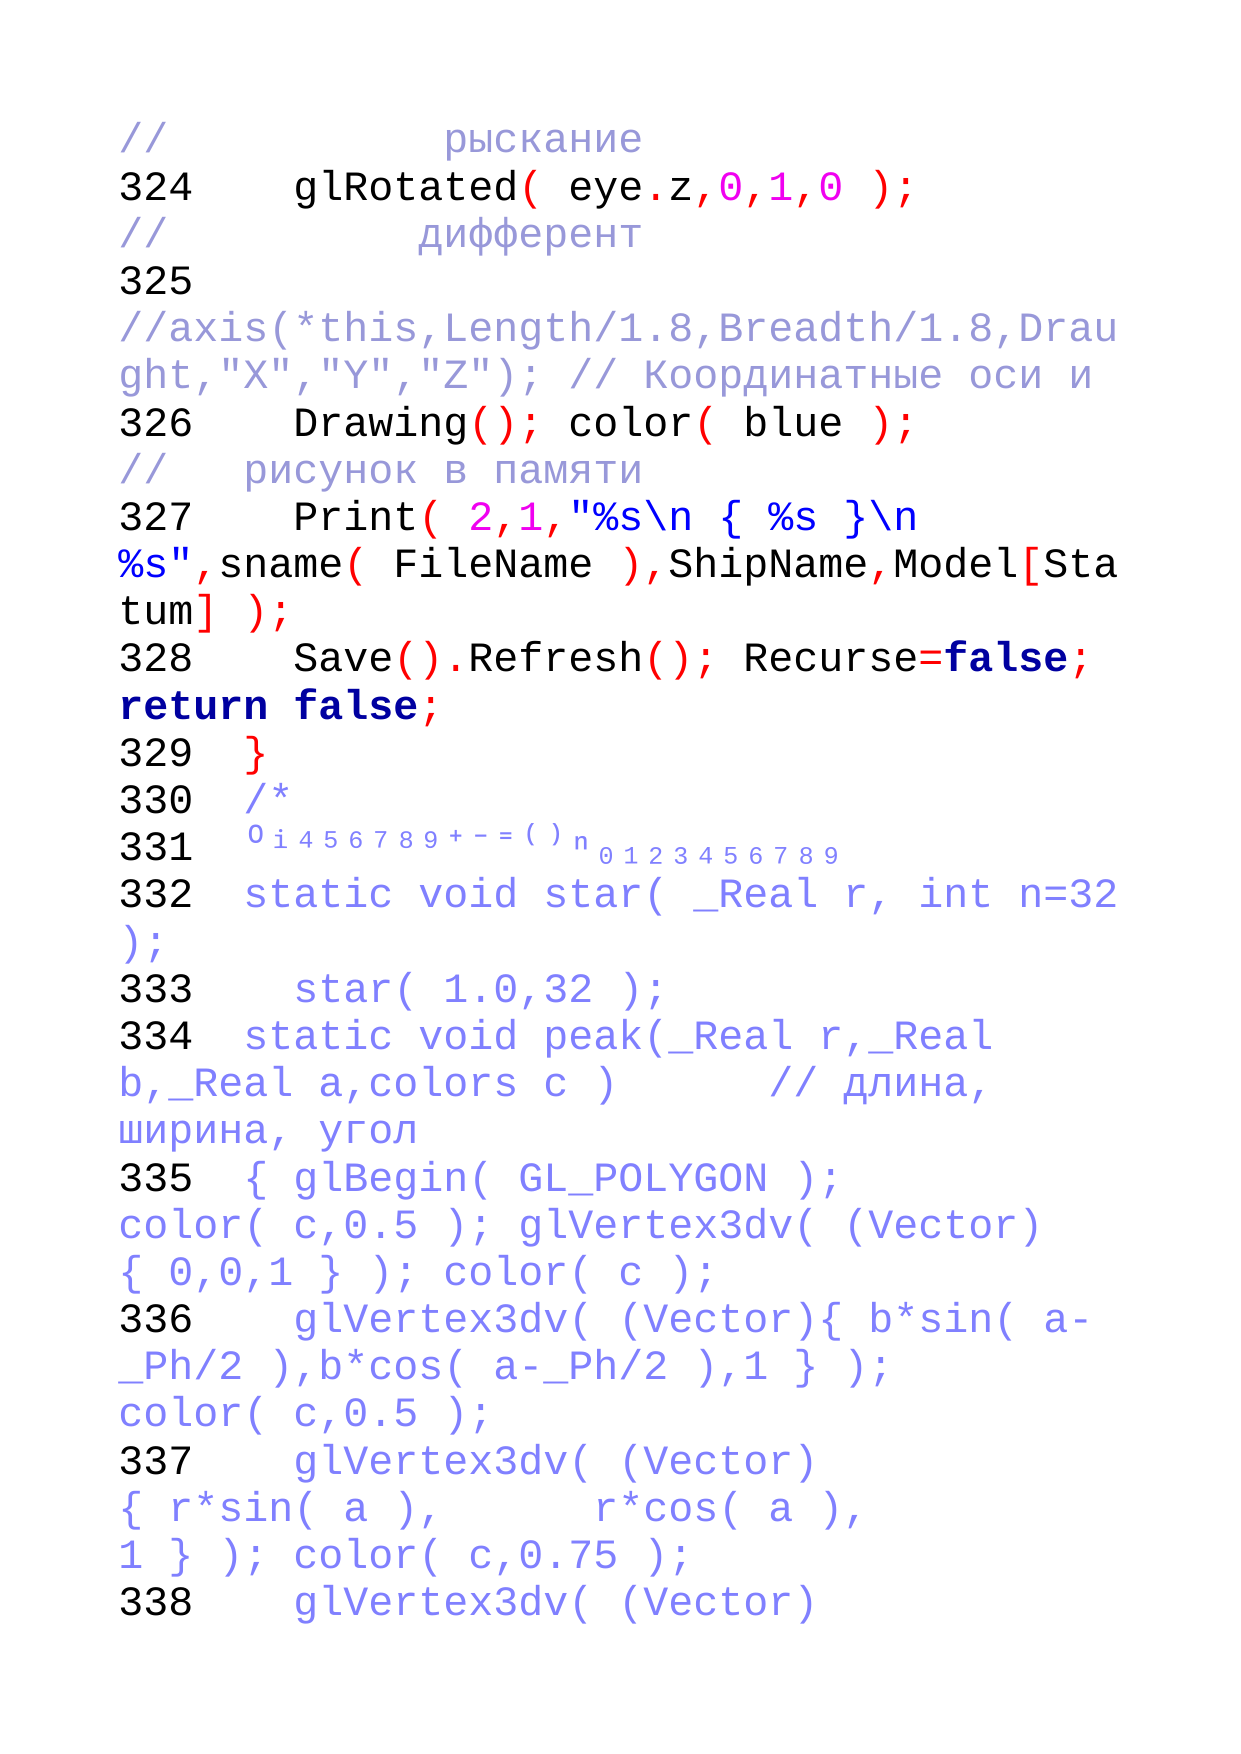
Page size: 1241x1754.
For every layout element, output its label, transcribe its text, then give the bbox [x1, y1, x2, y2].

subtitle 332 static void star( _Real r, int n=32 ); [118, 873, 1122, 967]
subtitle 323 glRotated( eye.x+atan2(x.x,x.y)*_Rd,0,0,1 ); // рыскание [118, 118, 1122, 165]
subtitle 324 glRotated( eye.z,0,1,0 ); // дифферент [118, 165, 1122, 260]
subtitle 337 glVertex3dv( (Vector){ r*sin( a ), r*cos( a ), 1 } ); color( c,0.75 ); [118, 1439, 1122, 1581]
subtitle 325 //axis(*this,Length/1.8,Breadth/1.8,Draught,"X","Y","Z"); // Координатные оси и [118, 260, 1122, 401]
subtitle 331 ⁰ⁱ⁴⁵⁶⁷⁸⁹⁺⁻⁼⁽⁾ⁿ₀₁₂₃₄₅₆₇₈₉ [118, 826, 1122, 873]
subtitle 327 Print( 2,1,"%s\n { %s }\n %s",sname( FileName ),ShipName,Model[Statum] ); [118, 496, 1122, 637]
subtitle 326 Drawing(); color( blue ); // рисунок в памяти [118, 401, 1122, 496]
subtitle 330 /* [118, 779, 1122, 826]
subtitle 338 glVertex3dv( (Vector) [118, 1581, 1122, 1628]
subtitle 336 glVertex3dv( (Vector){ b*sin( a-_Ph/2 ),b*cos( a-_Ph/2 ),1 } ); color( c,0.5 ); [118, 1298, 1122, 1439]
subtitle 334 static void peak(_Real r,_Real b,_Real a,colors c ) // длина, ширина, угол [118, 1015, 1122, 1156]
subtitle 333 star( 1.0,32 ); [118, 967, 1122, 1015]
subtitle 328 Save().Refresh(); Recurse=false; return false; [118, 637, 1122, 732]
subtitle 329 } [118, 732, 1122, 779]
subtitle 335 { glBegin( GL_POLYGON ); color( c,0.5 ); glVertex3dv( (Vector){ 0,0,1 } ); color( c ); [118, 1156, 1122, 1298]
